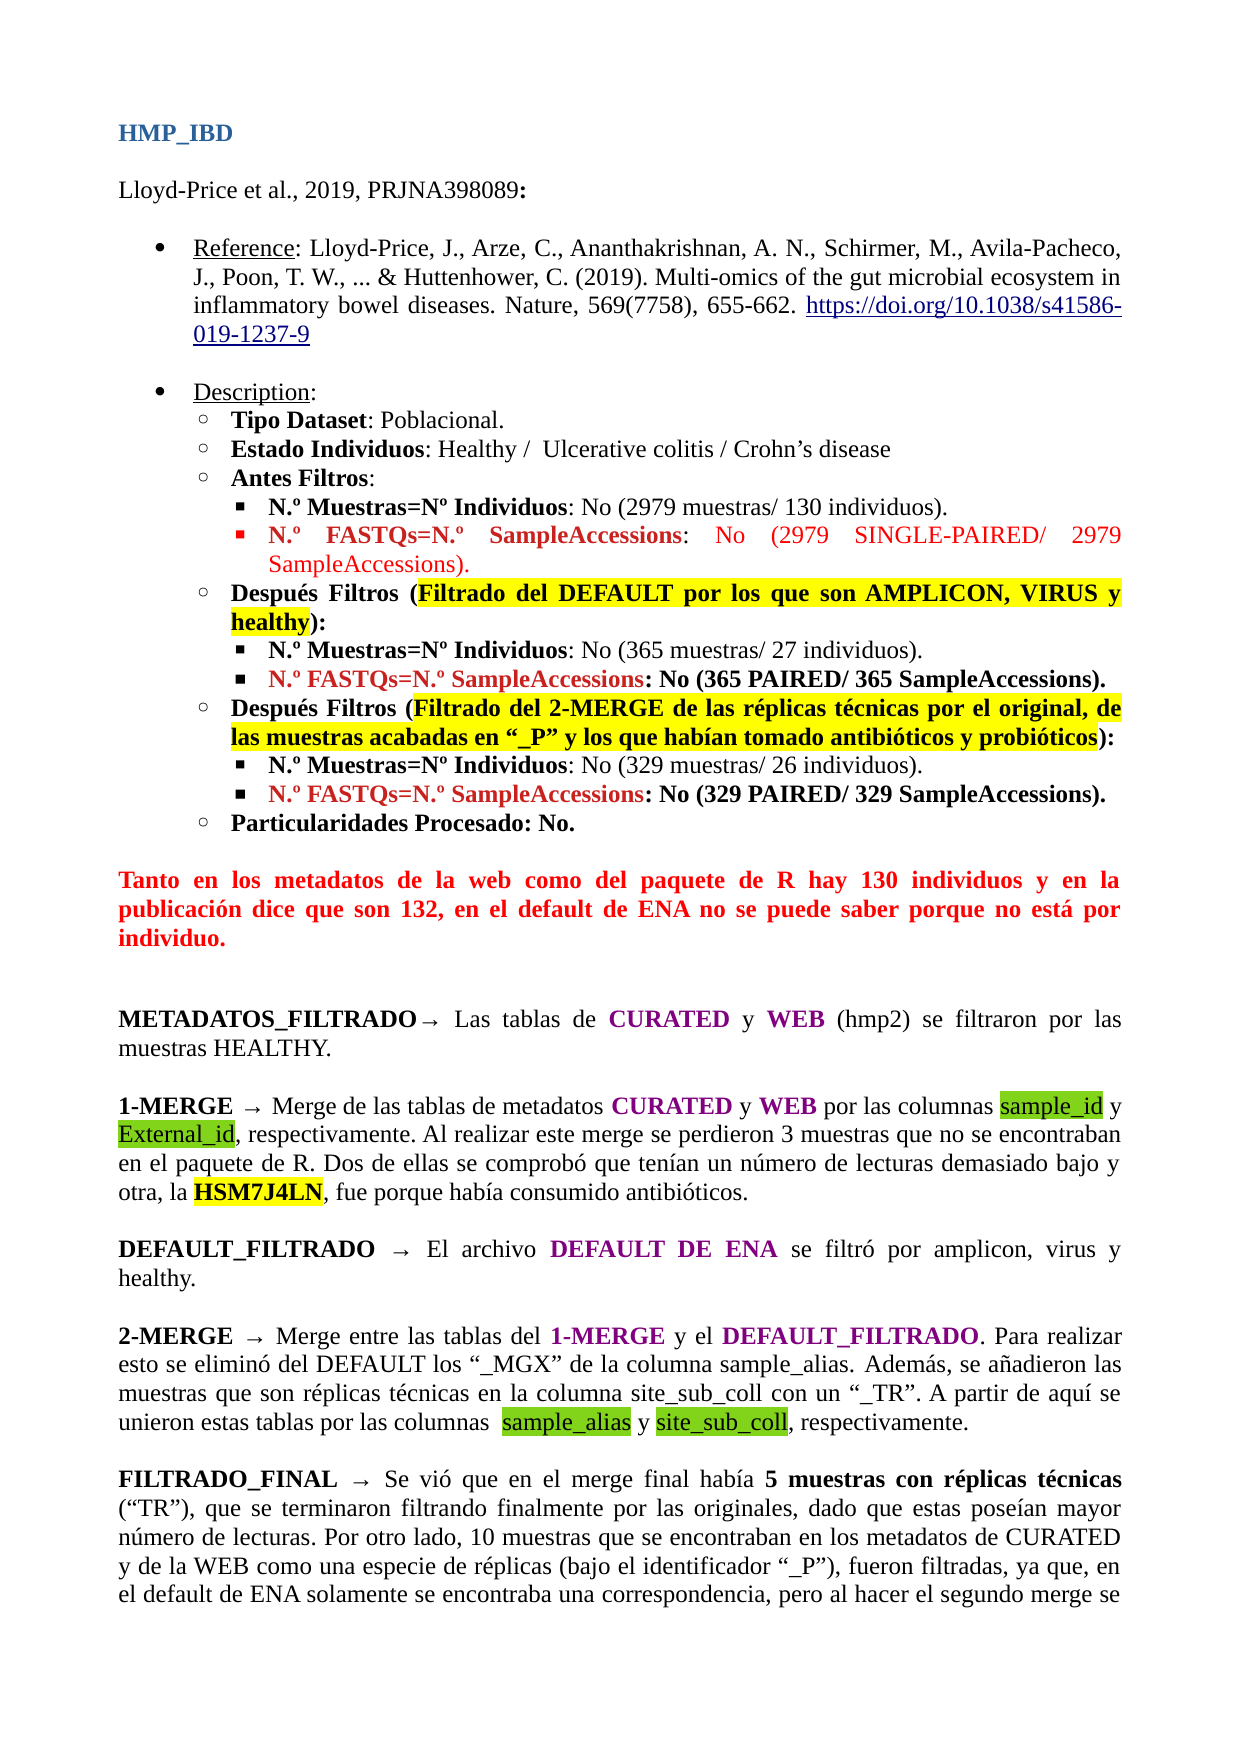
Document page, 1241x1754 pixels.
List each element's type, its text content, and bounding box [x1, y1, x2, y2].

list Después Filtros (Filtrado del 2-MERGE de las réplicas técnicas por el original, de las muestras acabadas en “_P” y los que habían tomado antibióticos y probióticos): [193, 693, 1122, 751]
text 2-MERGE → Merge entre las tablas del 1-MERGE y el DEFAULT_FILTRADO. Para realizar esto se eliminó del DEFAULT los “_MGX” de la columna sample_alias. Además, se añadieron las muestras que son réplicas técnicas en la columna site_sub_coll con un “_TR”. A partir de aquí se unieron estas tablas por las columnas sample_alias y site_sub_coll, respectivamente. [118, 1321, 1122, 1436]
list N.º FASTQs=N.º SampleAccessions: No (329 PAIRED/ 329 SampleAccessions). [231, 779, 1122, 808]
list Antes Filtros: [193, 463, 1122, 492]
list Description: [156, 377, 1122, 406]
text METADATOS_FILTRADO→ Las tablas de CURATED y WEB (hmp2) se filtraron por las muestras HEALTHY. [118, 1004, 1122, 1062]
text Tanto en los metadatos de la web como del paquete de R hay 130 individuos y en la publicación dice que son 132, en el default de ENA no se puede saber porque no está por individuo. [118, 866, 1122, 952]
list Particularidades Procesado: No. [193, 808, 1122, 837]
text HMP_IBD [118, 118, 1122, 147]
text 1-MERGE → Merge de las tablas de metadatos CURATED y WEB por las columnas sample_id y External_id, respectivamente. Al realizar este merge se perdieron 3 muestras que no se encontraban en el paquete de R. Dos de ellas se comprobó que tenían un número de lecturas demasiado bajo y otra, la HSM7J4LN, fue porque había consumido antibióticos. [118, 1091, 1122, 1206]
text DEFAULT_FILTRADO → El archivo DEFAULT DE ENA se filtró por amplicon, virus y healthy. [118, 1234, 1122, 1292]
text Lloyd-Price et al., 2019, PRJNA398089: [118, 176, 1122, 204]
list N.º Muestras=Nº Individuos: No (365 muestras/ 27 individuos). [231, 636, 1122, 664]
list N.º FASTQs=N.º SampleAccessions: No (2979 SINGLE-PAIRED/ 2979 SampleAccessions). [231, 521, 1122, 578]
list Reference: Lloyd-Price, J., Arze, C., Ananthakrishnan, A. N., Schirmer, M., Avila-Pacheco, J., Poon, T. W., ... & Huttenhower, C. (2019). Multi-omics of the gut microbial ecosystem in inflammatory bowel diseases. Nature, 569(7758), 655-662. https://doi.org/10.1038/s41586-019-1237-9 [156, 233, 1122, 348]
list Después Filtros (Filtrado del DEFAULT por los que son AMPLICON, VIRUS y healthy): [193, 578, 1122, 636]
list N.º Muestras=Nº Individuos: No (329 muestras/ 26 individuos). [231, 751, 1122, 779]
list N.º FASTQs=N.º SampleAccessions: No (365 PAIRED/ 365 SampleAccessions). [231, 664, 1122, 693]
list Tipo Dataset: Poblacional. [193, 406, 1122, 434]
text FILTRADO_FINAL → Se vió que en el merge final había 5 muestras con réplicas técnicas (“TR”), que se terminaron filtrando finalmente por las originales, dado que estas poseían mayor número de lecturas. Por otro lado, 10 muestras que se encontraban en los metadatos de CURATED y de la WEB como una especie de réplicas (bajo el identificador “_P”), fueron filtradas, ya que, en el default de ENA solamente se encontraba una correspondencia, pero al hacer el segundo merge se [118, 1464, 1122, 1608]
list Estado Individuos: Healthy / Ulcerative colitis / Crohn’s disease [193, 434, 1122, 463]
list N.º Muestras=Nº Individuos: No (2979 muestras/ 130 individuos). [231, 492, 1122, 521]
